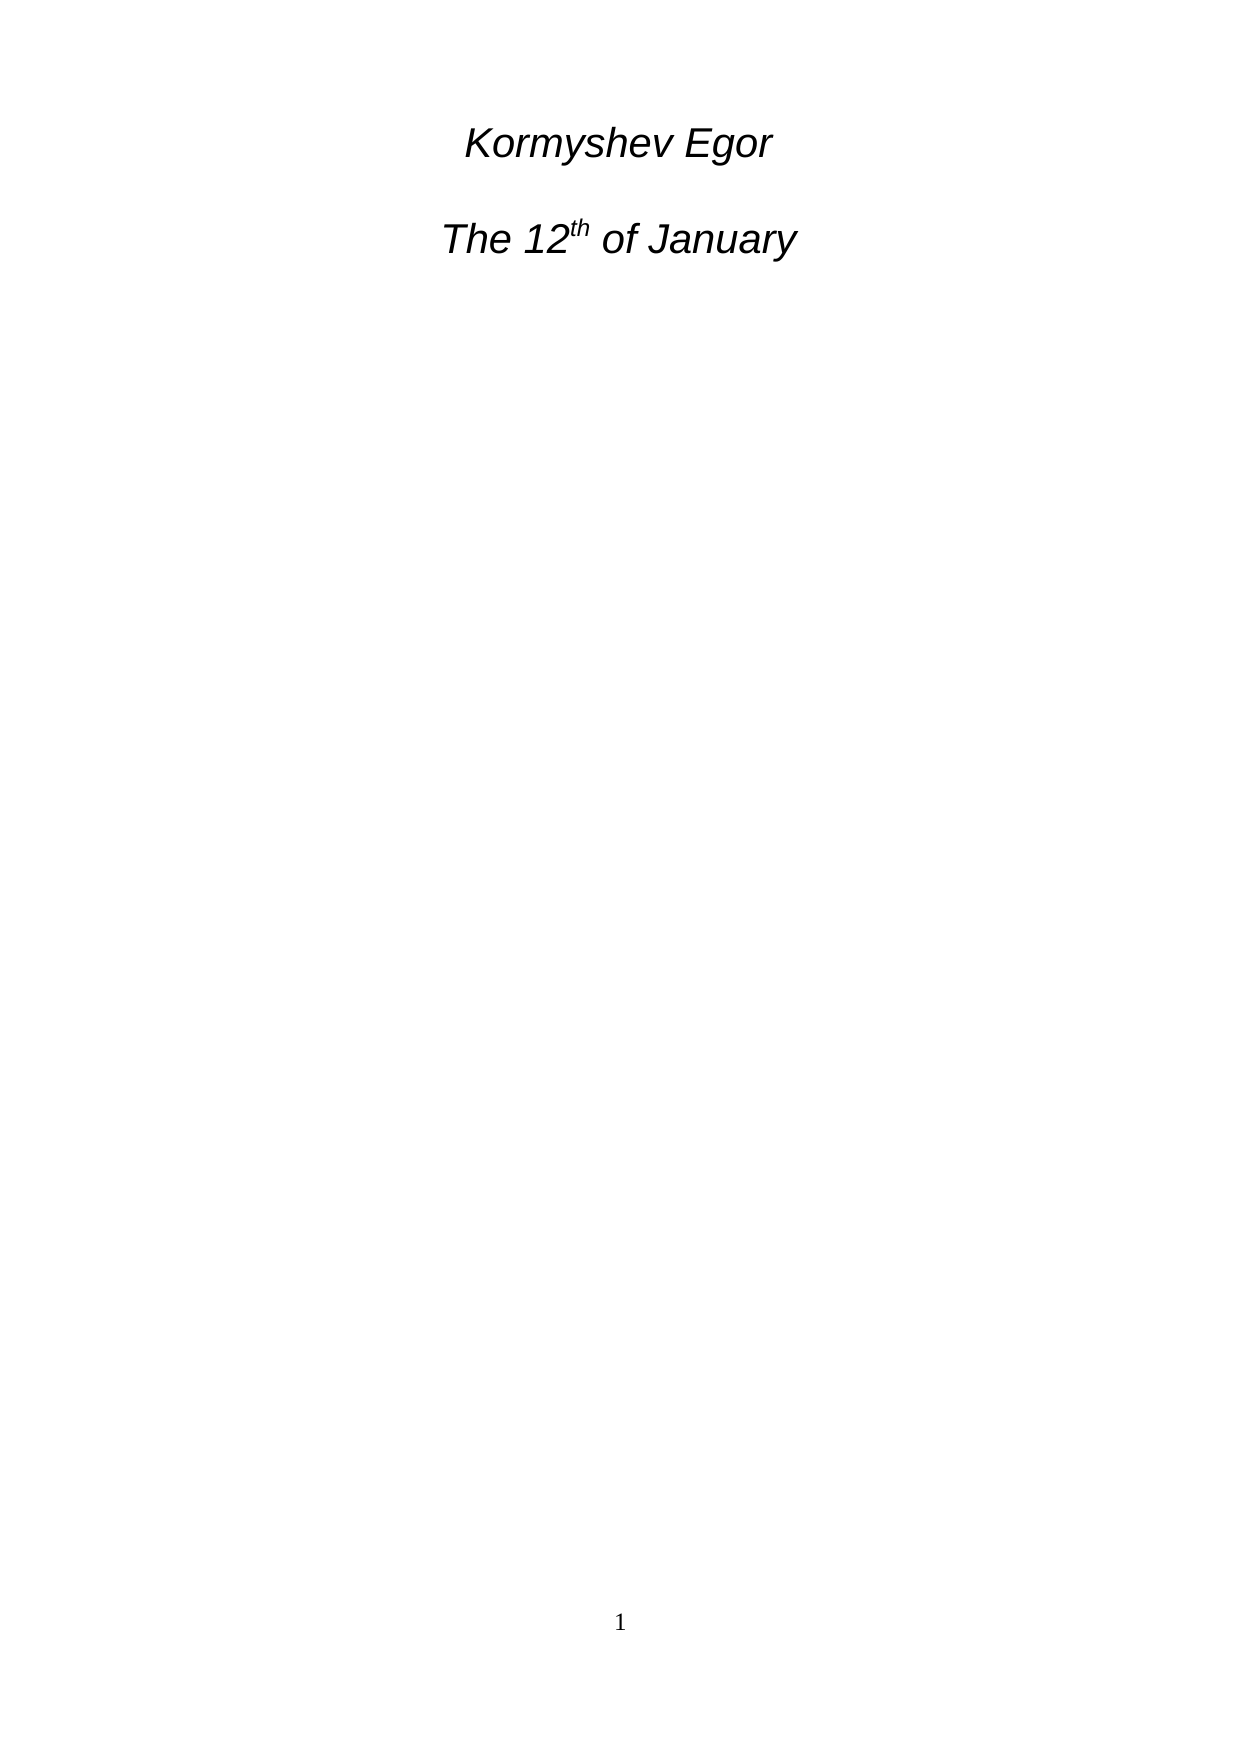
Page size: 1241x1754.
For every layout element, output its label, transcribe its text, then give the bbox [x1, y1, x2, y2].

subtitle The 12th of January [118, 214, 1122, 262]
subtitle Kormyshev Egor [118, 118, 1122, 166]
